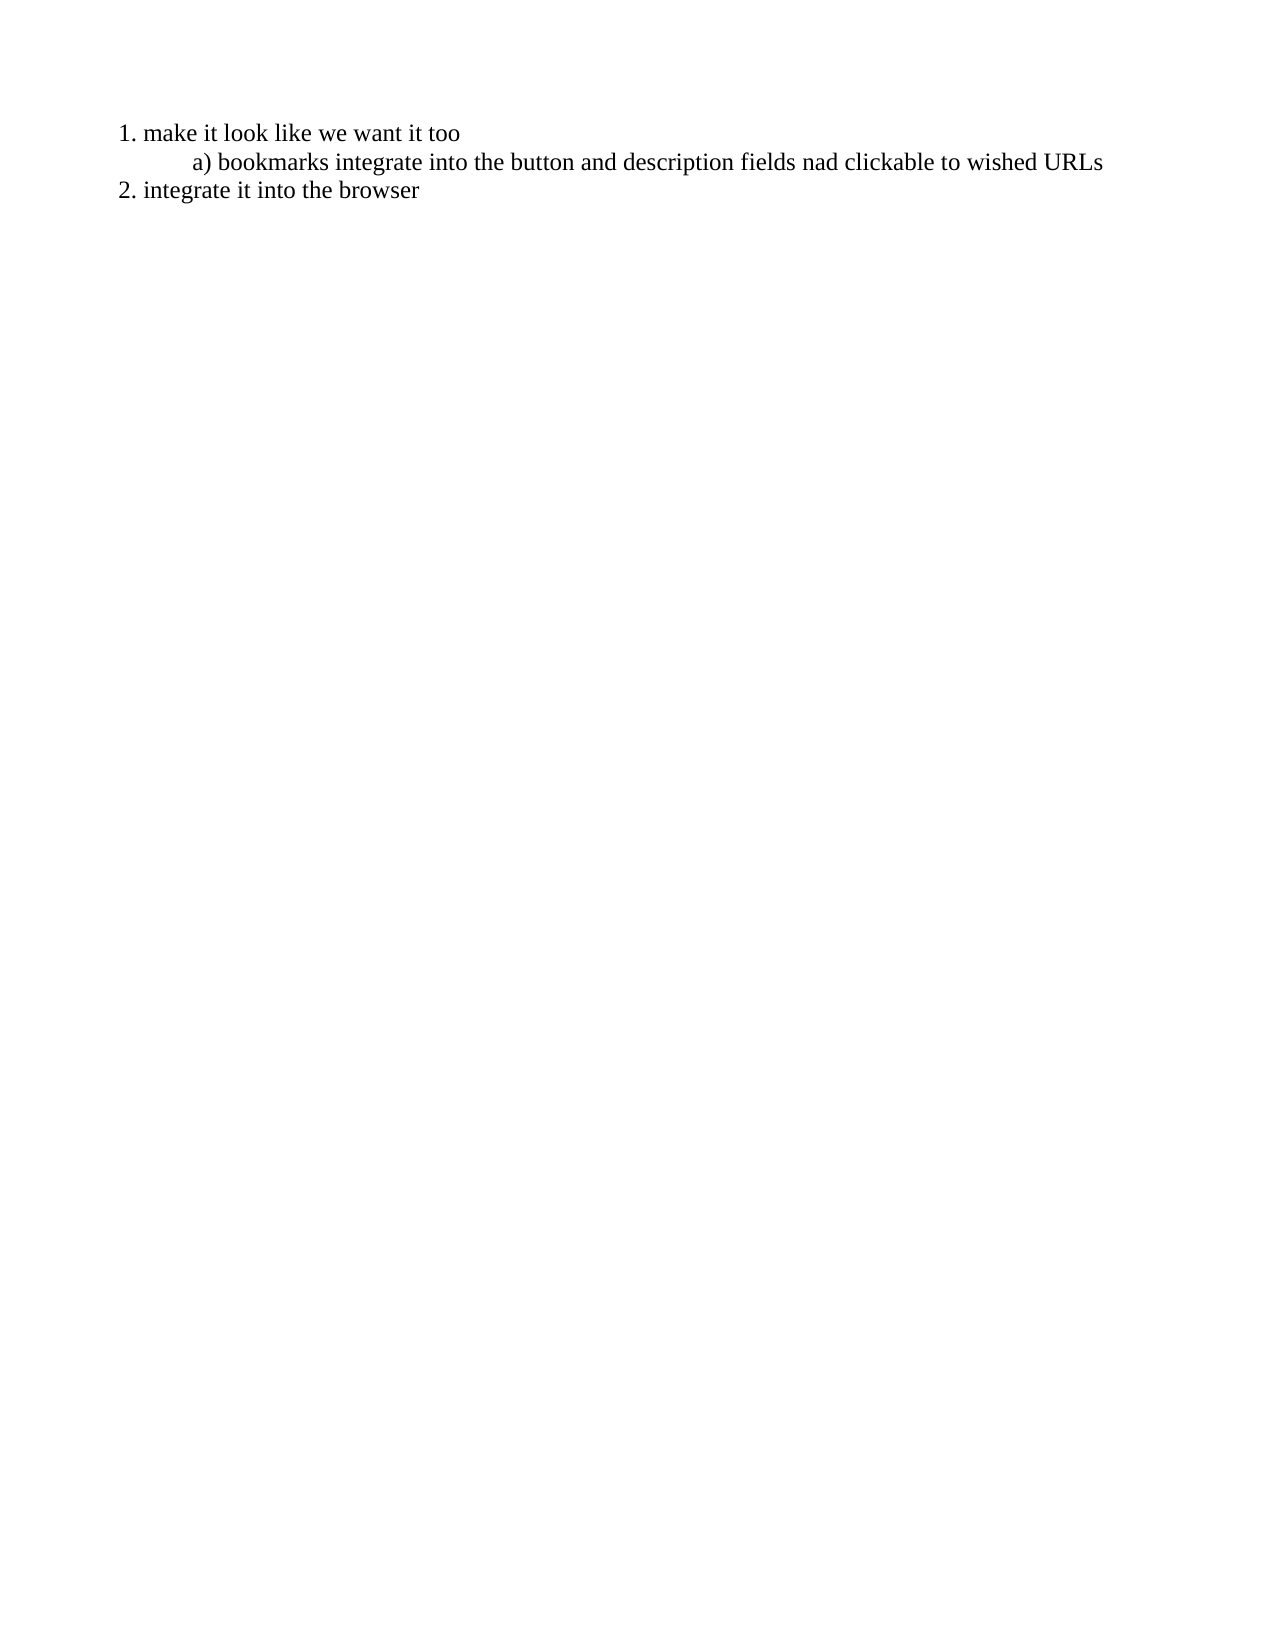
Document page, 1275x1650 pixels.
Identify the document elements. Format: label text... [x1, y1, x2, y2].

text 2. integrate it into the browser [118, 176, 1157, 204]
text 1. make it look like we want it too [118, 118, 1157, 147]
text a) bookmarks integrate into the button and description fields nad clickable to wished URLs [118, 147, 1157, 176]
